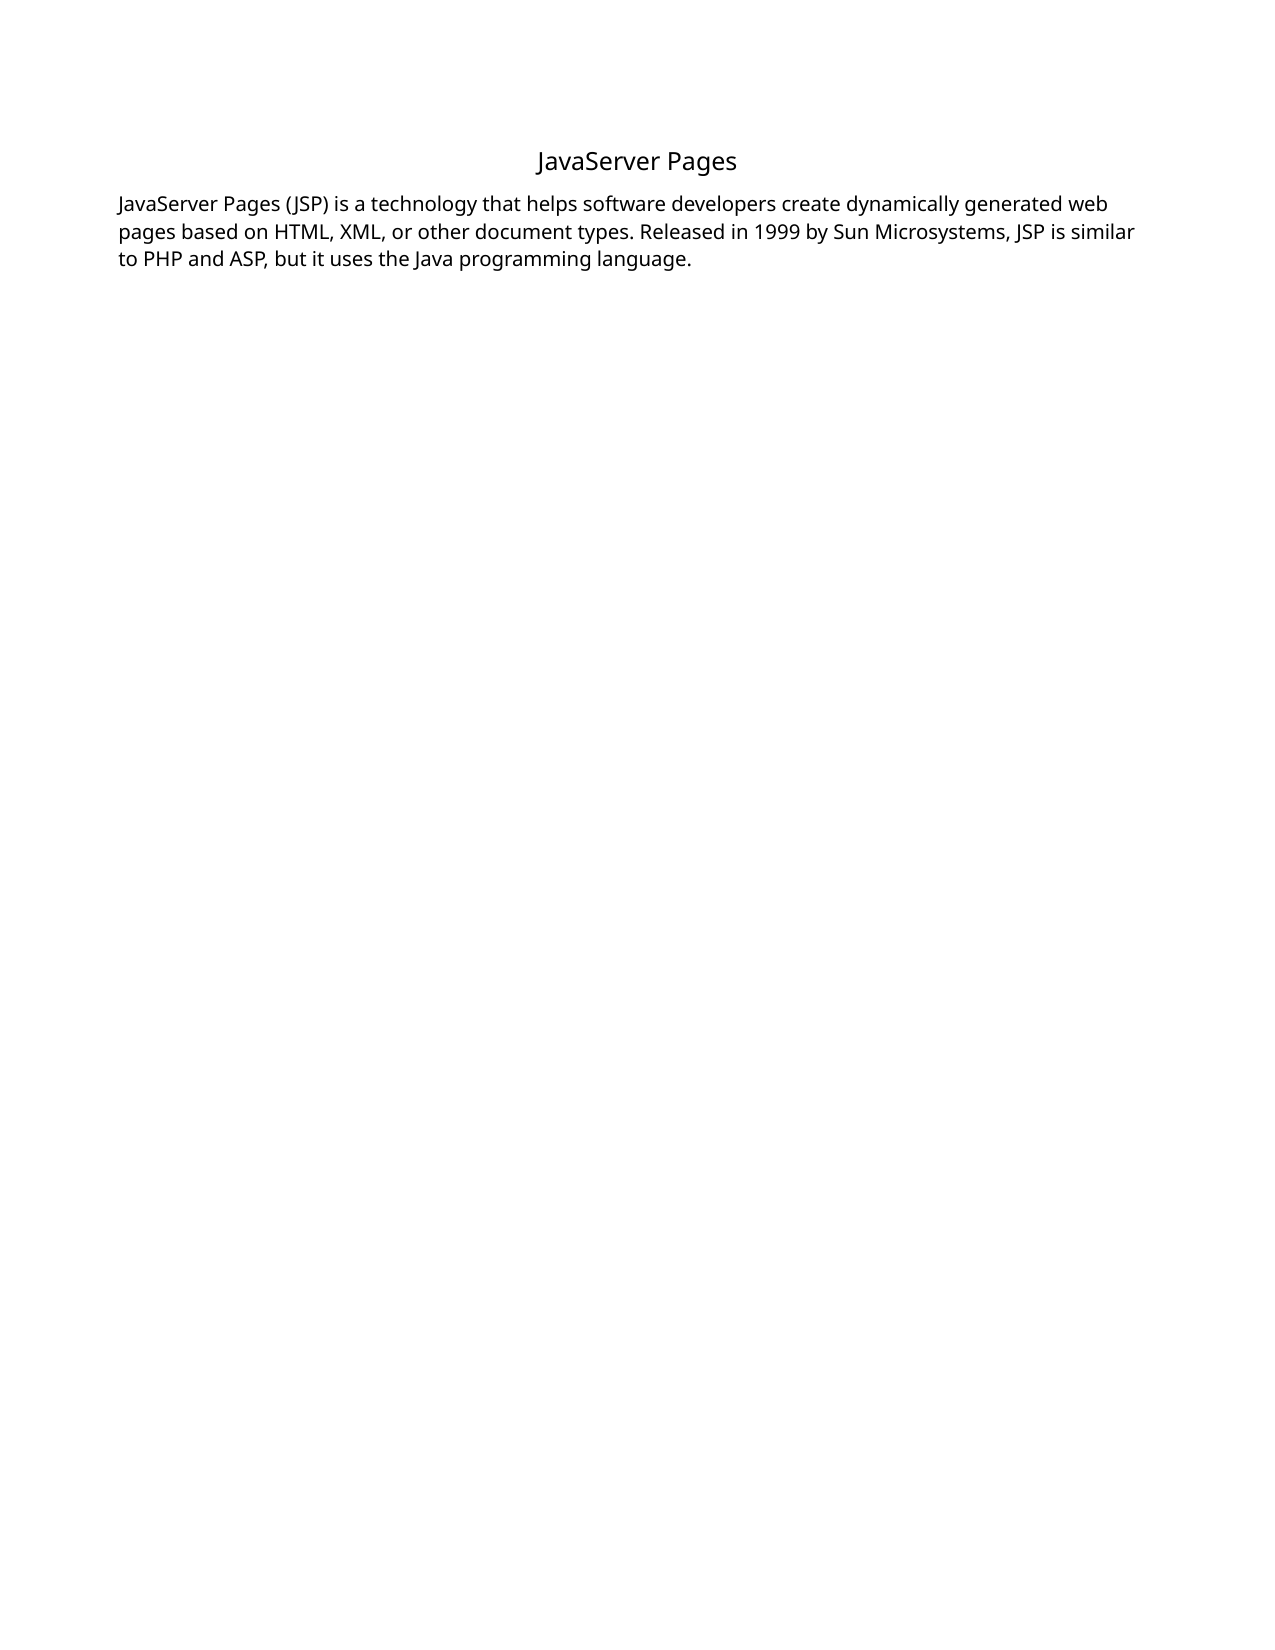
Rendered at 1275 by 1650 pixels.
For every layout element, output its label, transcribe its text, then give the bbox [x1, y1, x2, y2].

subtitle JavaServer Pages [118, 143, 1157, 177]
text JavaServer Pages (JSP) is a technology that helps software developers create dynamically generated web pages based on HTML, XML, or other document types. Released in 1999 by Sun Microsystems, JSP is similar to PHP and ASP, but it uses the Java programming language. [118, 190, 1157, 273]
